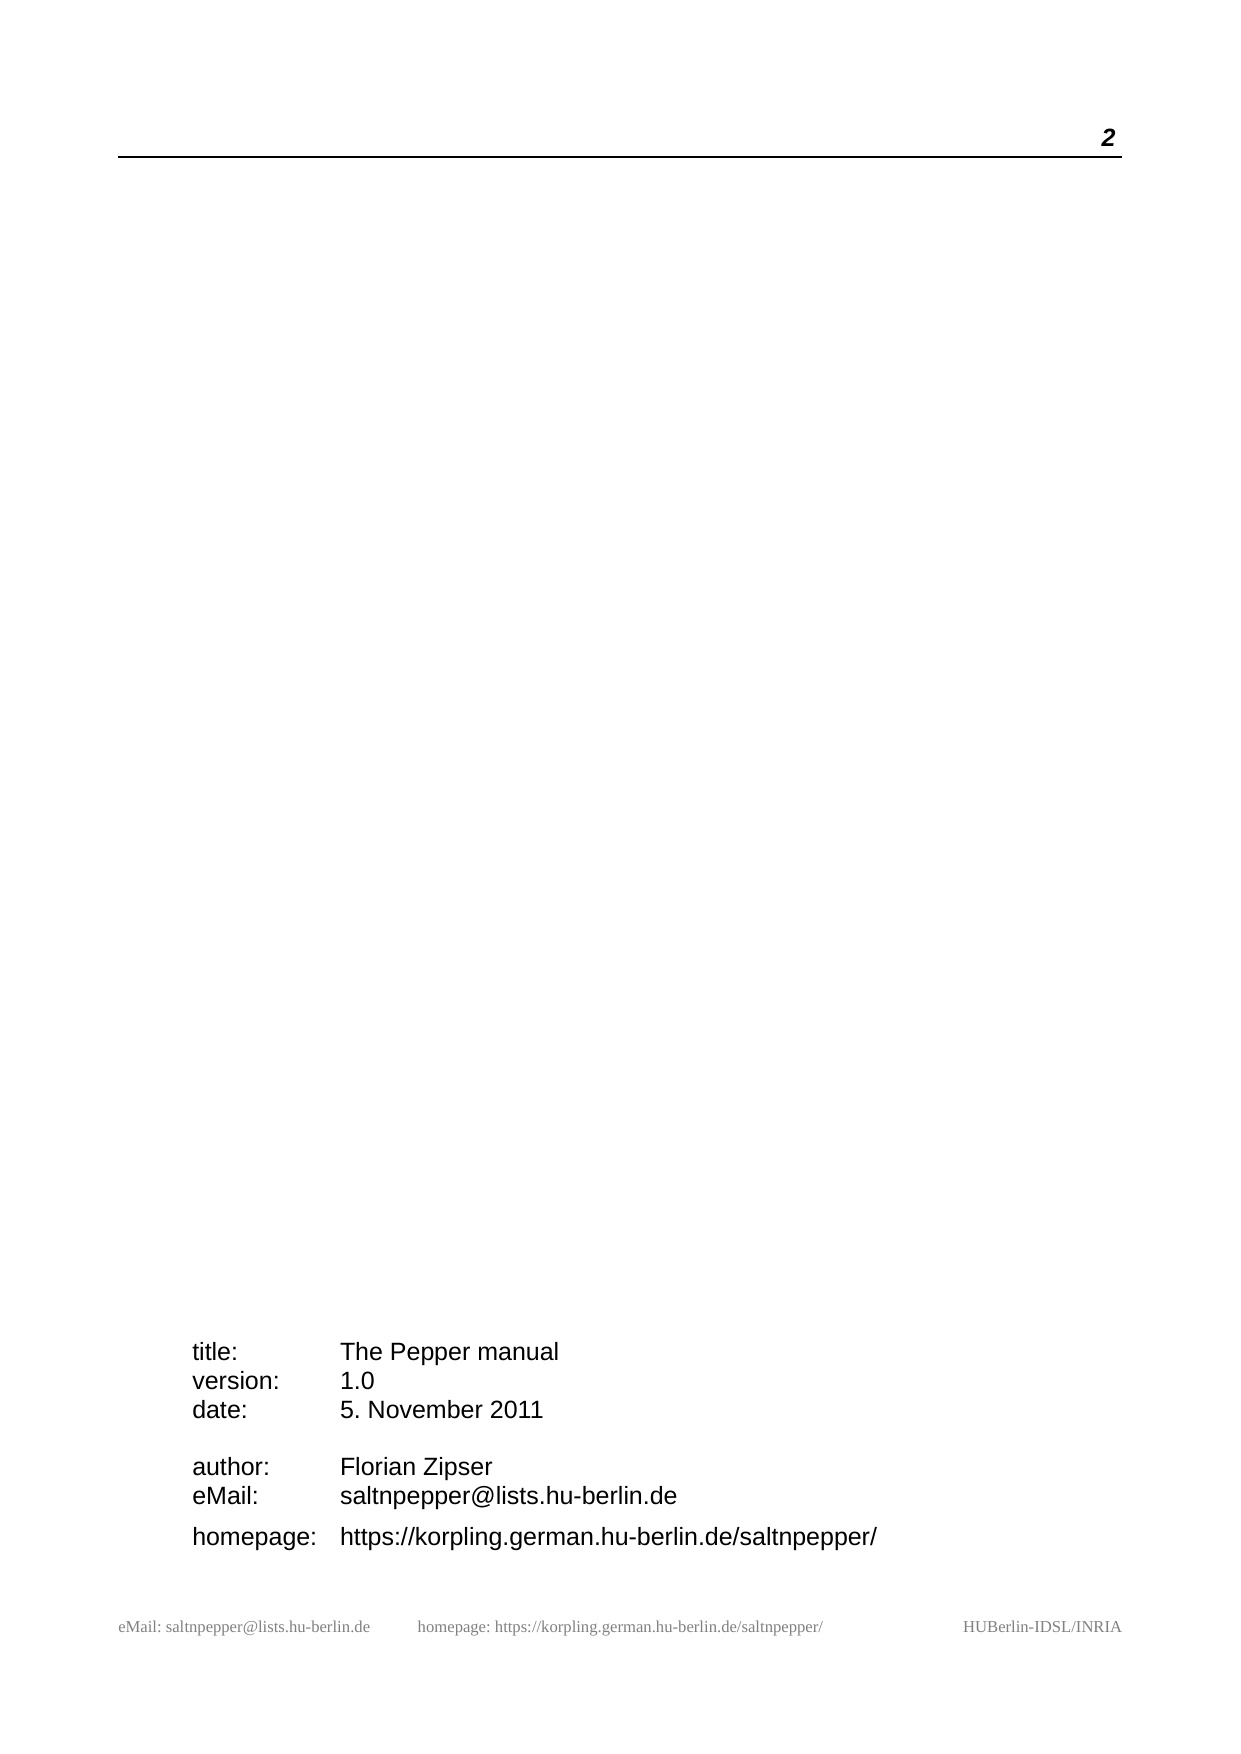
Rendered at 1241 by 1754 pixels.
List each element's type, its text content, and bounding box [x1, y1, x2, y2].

text homepage: https://korpling.german.hu-berlin.de/saltnpepper/ [118, 1522, 1122, 1551]
text title: The Pepper manual [118, 1337, 1122, 1366]
text date: 5. November 2011 [118, 1395, 1122, 1423]
text eMail: saltnpepper@lists.hu-berlin.de [118, 1481, 1122, 1510]
text version: 1.0 [118, 1366, 1122, 1395]
text author: Florian Zipser [118, 1452, 1122, 1481]
